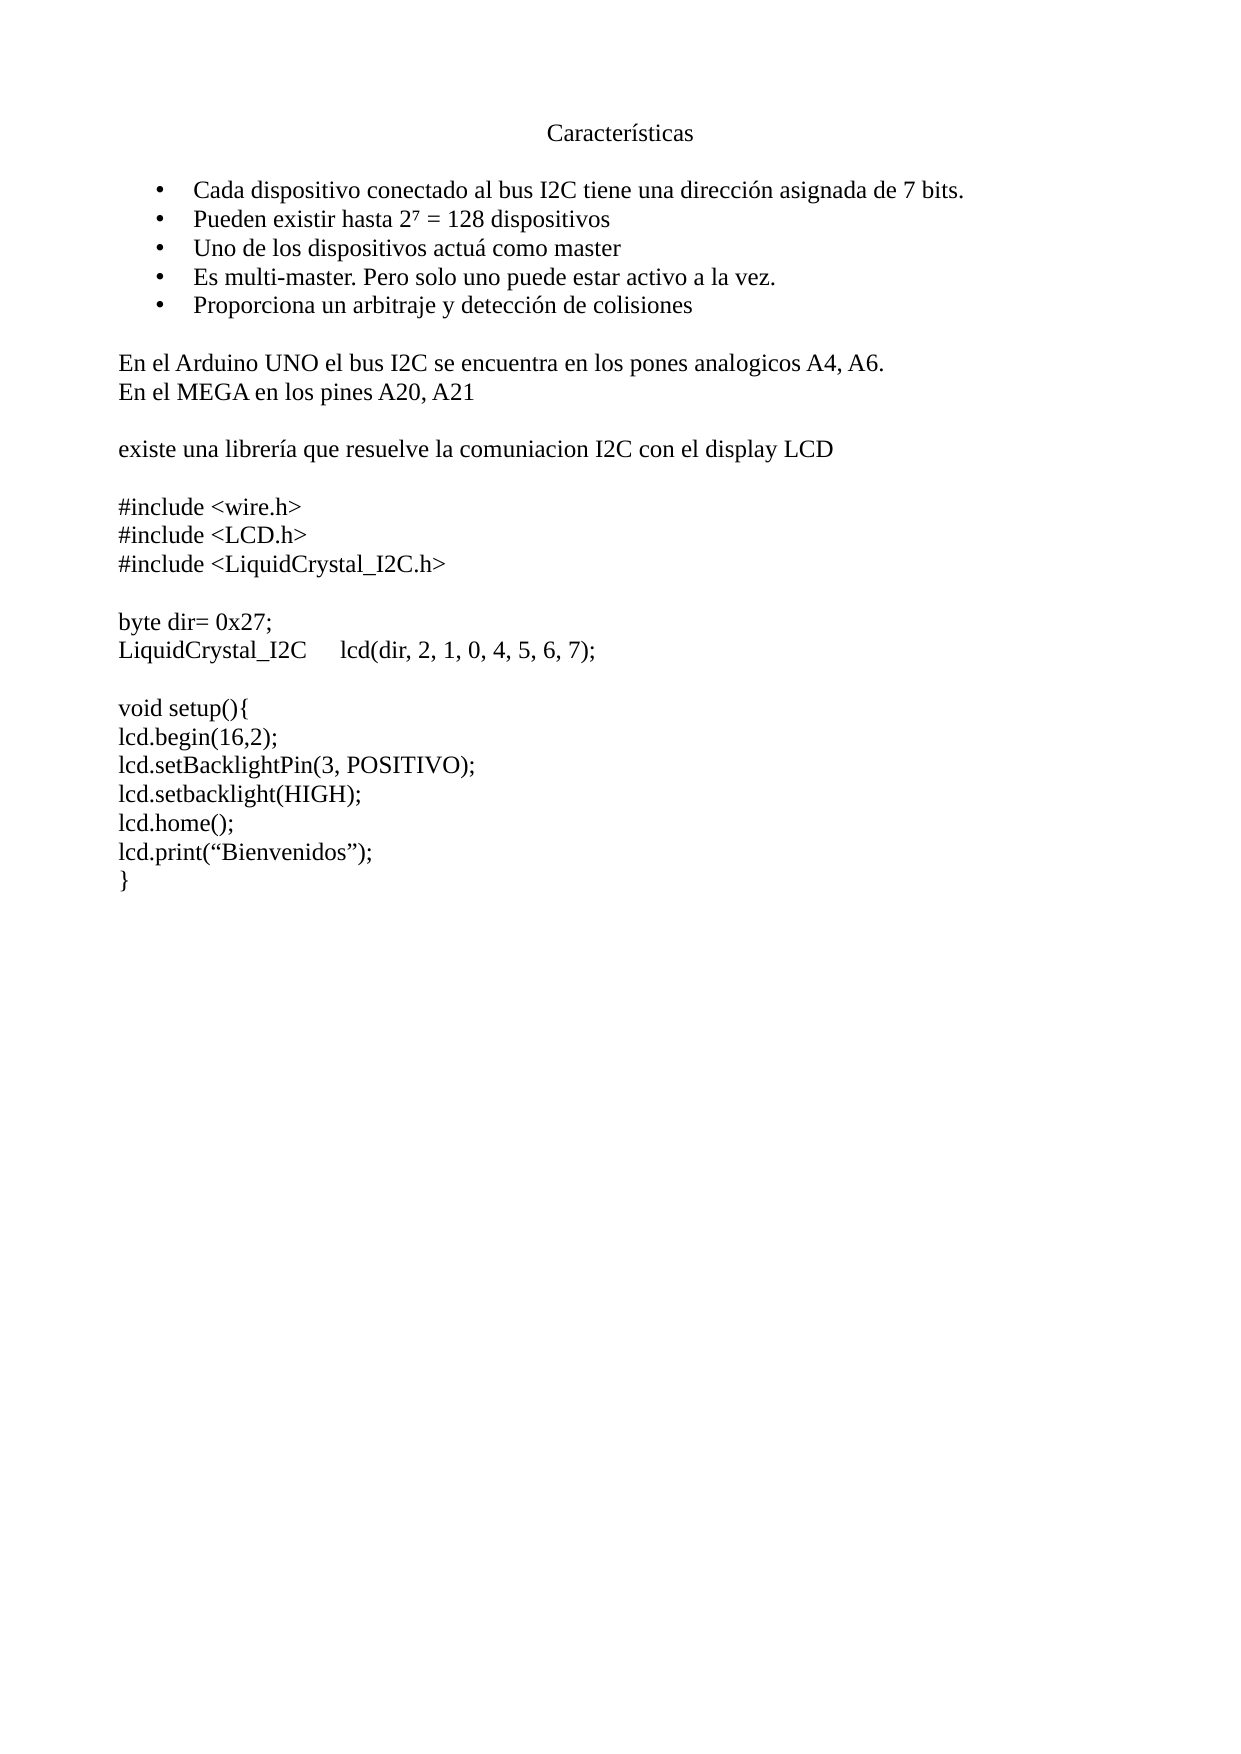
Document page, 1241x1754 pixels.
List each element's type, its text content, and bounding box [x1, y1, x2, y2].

list Uno de los dispositivos actuá como master [156, 233, 1122, 262]
text void setup(){ [118, 693, 1122, 722]
text lcd.setbacklight(HIGH); [118, 779, 1122, 808]
text lcd.setBacklightPin(3, POSITIVO); [118, 751, 1122, 779]
text lcd.home(); [118, 808, 1122, 837]
text lcd.begin(16,2); [118, 722, 1122, 751]
text lcd.print(“Bienvenidos”); [118, 837, 1122, 866]
text LiquidCrystal_I2C lcd(dir, 2, 1, 0, 4, 5, 6, 7); [118, 636, 1122, 664]
list Proporciona un arbitraje y detección de colisiones [156, 291, 1122, 319]
text existe una librería que resuelve la comuniacion I2C con el display LCD [118, 434, 1122, 463]
text Características [118, 118, 1122, 147]
list Es multi-master. Pero solo uno puede estar activo a la vez. [156, 262, 1122, 291]
text #include <wire.h> [118, 492, 1122, 521]
text byte dir= 0x27; [118, 607, 1122, 636]
list Cada dispositivo conectado al bus I2C tiene una dirección asignada de 7 bits. [156, 176, 1122, 204]
text En el Arduino UNO el bus I2C se encuentra en los pones analogicos A4, A6. En el MEGA en los pines A20, A21 [118, 348, 1122, 406]
text #include <LCD.h> #include <LiquidCrystal_I2C.h> [118, 521, 1122, 578]
list Pueden existir hasta 2⁷ = 128 dispositivos [156, 204, 1122, 233]
text } [118, 866, 1122, 894]
